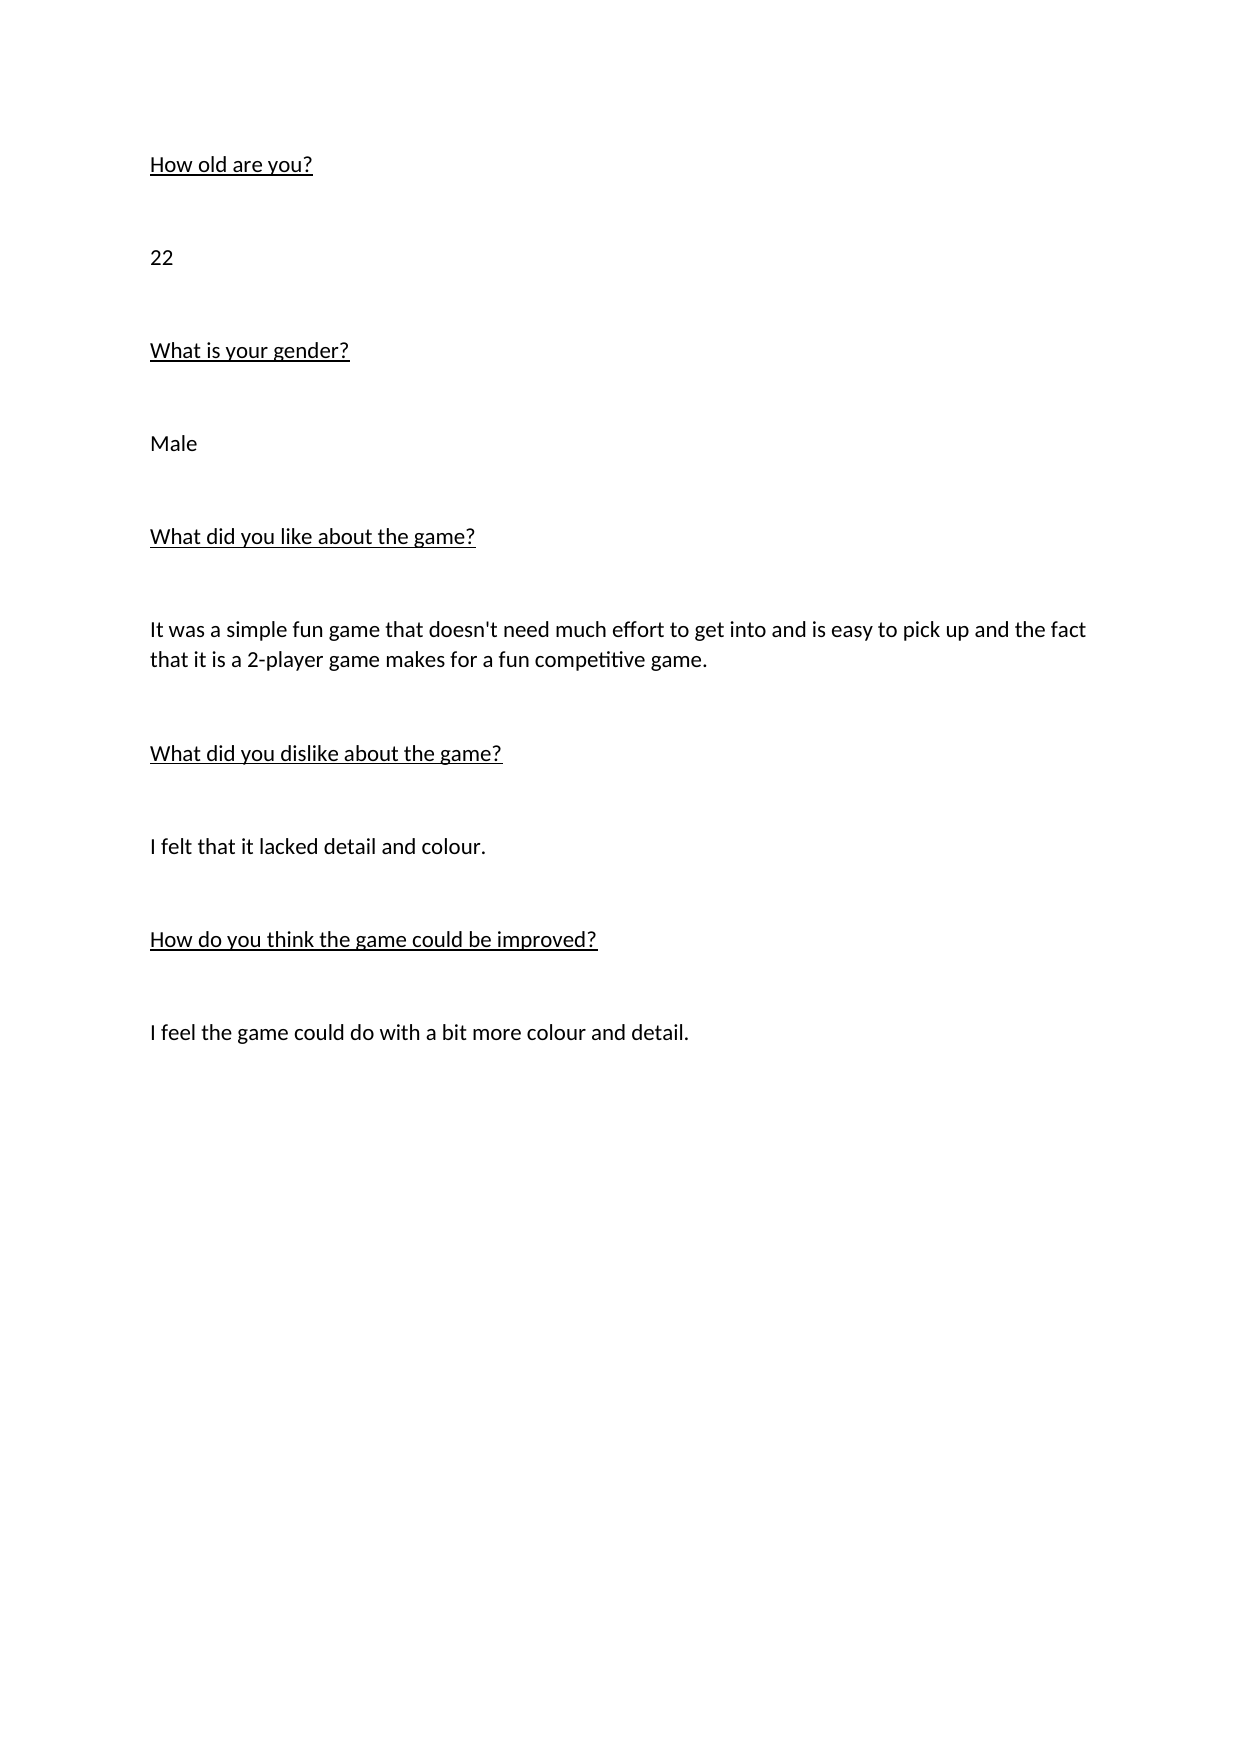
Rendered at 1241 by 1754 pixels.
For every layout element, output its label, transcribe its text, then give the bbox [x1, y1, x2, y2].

text How old are you? [150, 150, 1090, 178]
text It was a simple fun game that doesn't need much effort to get into and is easy to pick up and the fact that it is a 2-player game makes for a fun competitive game. [150, 616, 1090, 673]
text Male [150, 429, 1090, 457]
text How do you think the game could be improved? [150, 925, 1090, 953]
text 22 [150, 243, 1090, 271]
text What did you dislike about the game? [150, 739, 1090, 767]
text What did you like about the game? [150, 522, 1090, 551]
text I feel the game could do with a bit more colour and detail. [150, 1018, 1090, 1046]
text What is your gender? [150, 336, 1090, 364]
text I felt that it lacked detail and colour. [150, 832, 1090, 860]
